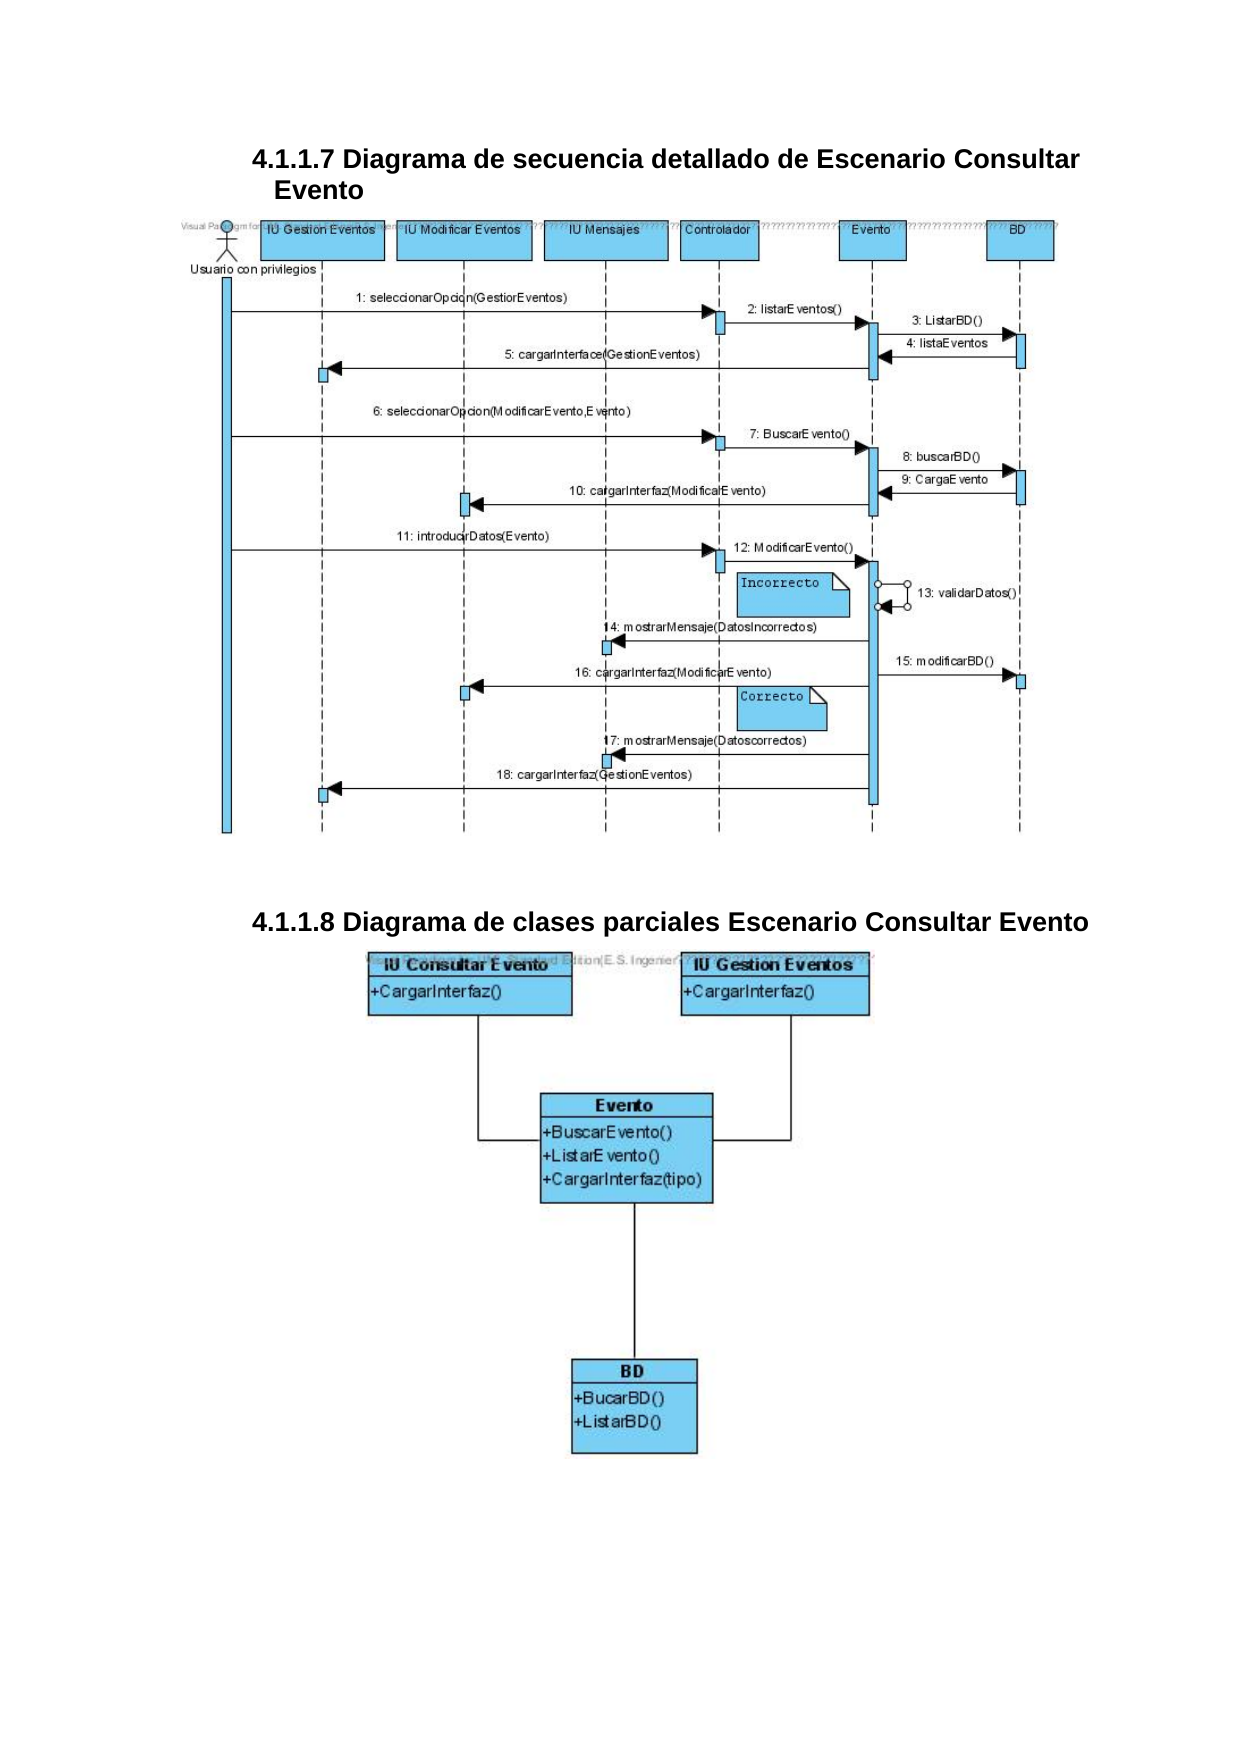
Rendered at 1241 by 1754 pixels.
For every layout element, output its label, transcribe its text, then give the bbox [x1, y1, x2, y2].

list Diagrama de clases parciales Escenario Consultar Evento [244, 906, 1122, 937]
picture [365, 949, 875, 1459]
picture [181, 218, 1059, 838]
list Diagrama de secuencia detallado de Escenario Consultar Evento [244, 143, 1122, 206]
